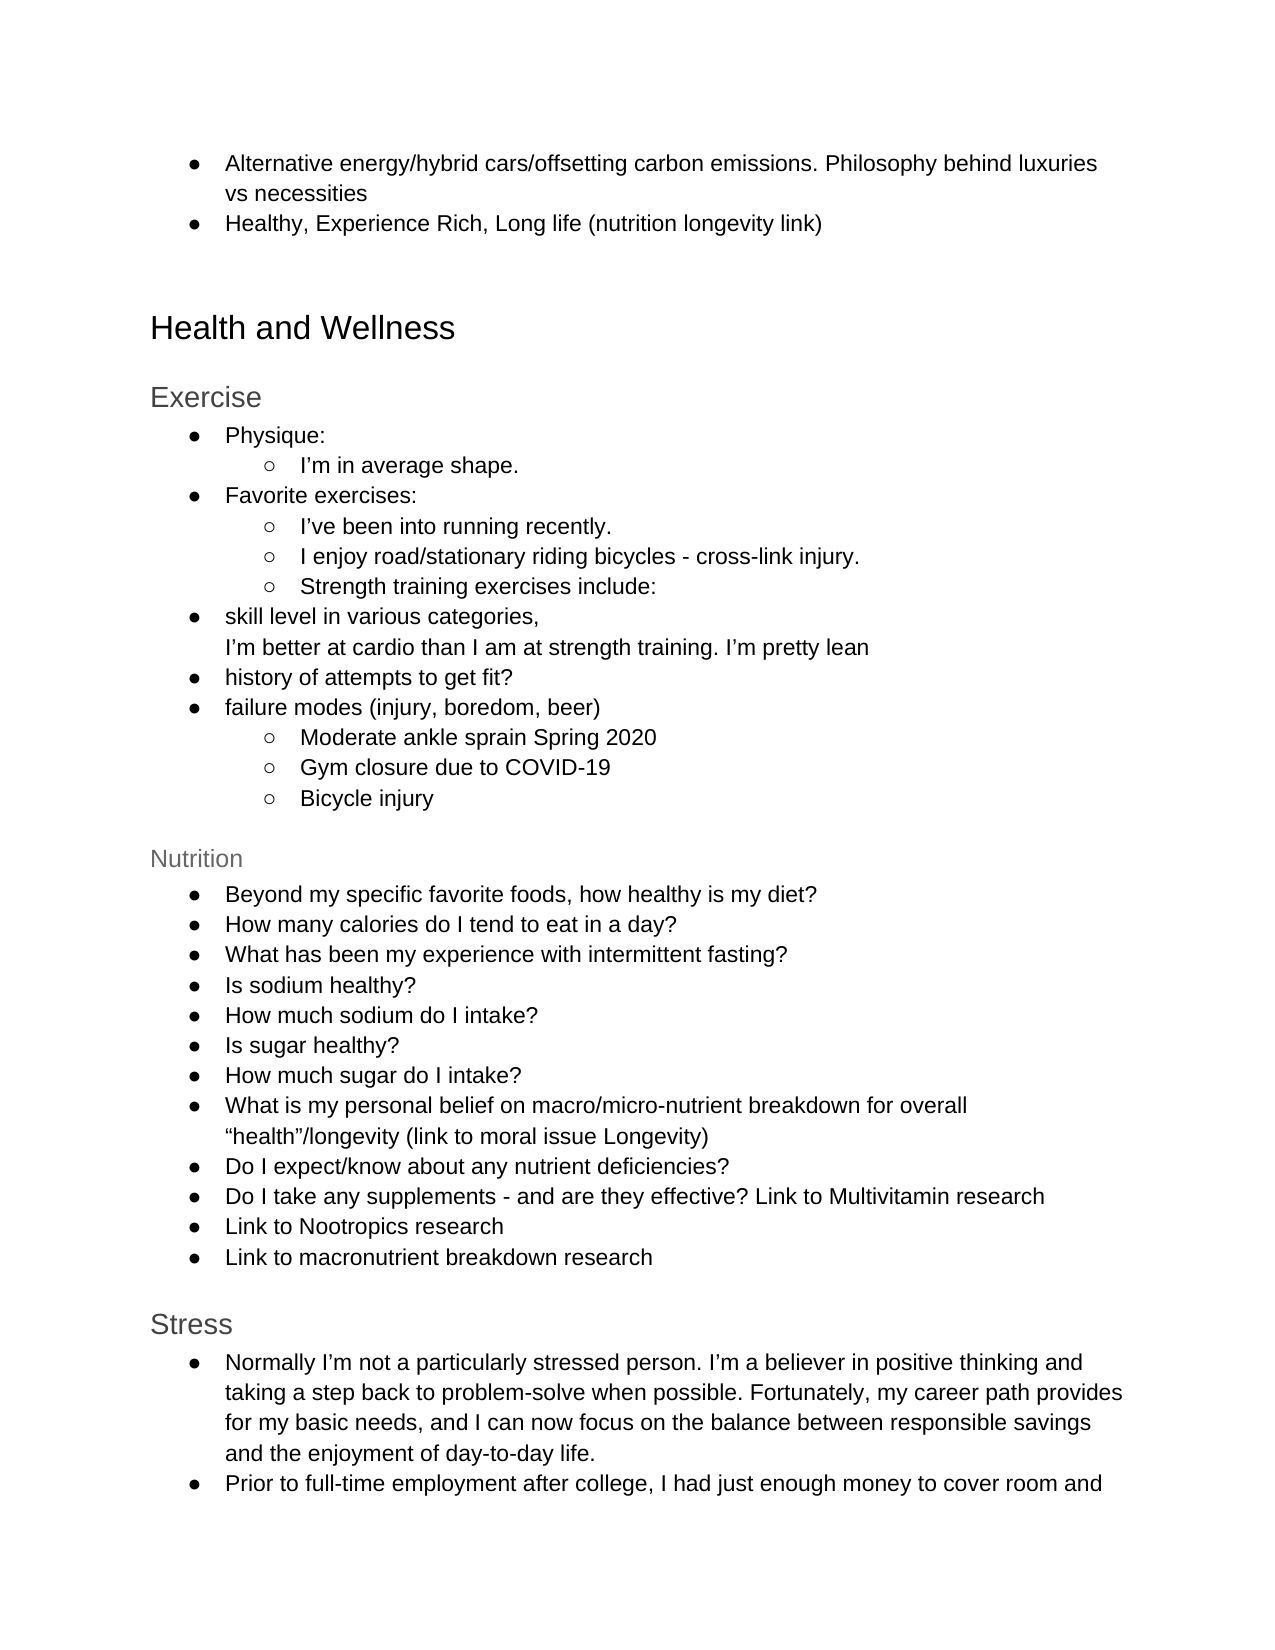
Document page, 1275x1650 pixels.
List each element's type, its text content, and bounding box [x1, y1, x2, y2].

list I enjoy road/stationary riding bicycles - cross-link injury. [262, 543, 1125, 569]
list Beyond my specific favorite foods, how healthy is my diet? [187, 881, 1125, 907]
list Do I take any supplements - and are they effective? Link to Multivitamin research [187, 1183, 1125, 1209]
list Normally I’m not a particularly stressed person. I’m a believer in positive thinking and taking a step back to problem-solve when possible. Fortunately, my career path provides for my basic needs, and I can now focus on the balance between responsible savings and the enjoyment of day-to-day life. [187, 1349, 1125, 1466]
list history of attempts to get fit? [187, 664, 1125, 690]
list Do I expect/know about any nutrient deficiencies? [187, 1153, 1125, 1179]
list Gym closure due to COVID-19 [262, 754, 1125, 781]
subtitle Nutrition [150, 844, 1125, 873]
list I’ve been into running recently. [262, 513, 1125, 539]
list Bicycle injury [262, 784, 1125, 811]
subtitle Exercise [150, 380, 1125, 414]
list I’m in average shape. [262, 452, 1125, 478]
list failure modes (injury, boredom, beer) [187, 694, 1125, 720]
list Physique: [187, 422, 1125, 448]
list What is my personal belief on macro/micro-nutrient breakdown for overall “health”/longevity (link to moral issue Longevity) [187, 1092, 1125, 1149]
text I’m better at cardio than I am at strength training. I’m pretty lean [225, 633, 1125, 660]
list Favorite exercises: [187, 482, 1125, 509]
list Healthy, Experience Rich, Long life (nutrition longevity link) [187, 210, 1125, 237]
subtitle Stress [150, 1307, 1125, 1341]
list How many calories do I tend to eat in a day? [187, 911, 1125, 937]
list How much sodium do I intake? [187, 1002, 1125, 1028]
list Is sodium healthy? [187, 972, 1125, 998]
list Is sugar healthy? [187, 1032, 1125, 1058]
list Prior to full-time employment after college, I had just enough money to cover room and [187, 1470, 1125, 1496]
list skill level in various categories, [187, 603, 1125, 629]
list How much sugar do I intake? [187, 1062, 1125, 1088]
list Strength training exercises include: [262, 573, 1125, 599]
list Alternative energy/hybrid cars/offsetting carbon emissions. Philosophy behind luxuries vs necessities [187, 150, 1125, 207]
list Moderate ankle sprain Spring 2020 [262, 724, 1125, 750]
list Link to Nootropics research [187, 1213, 1125, 1239]
list What has been my experience with intermittent fasting? [187, 941, 1125, 968]
subtitle Health and Wellness [150, 308, 1125, 347]
list Link to macronutrient breakdown research [187, 1243, 1125, 1270]
